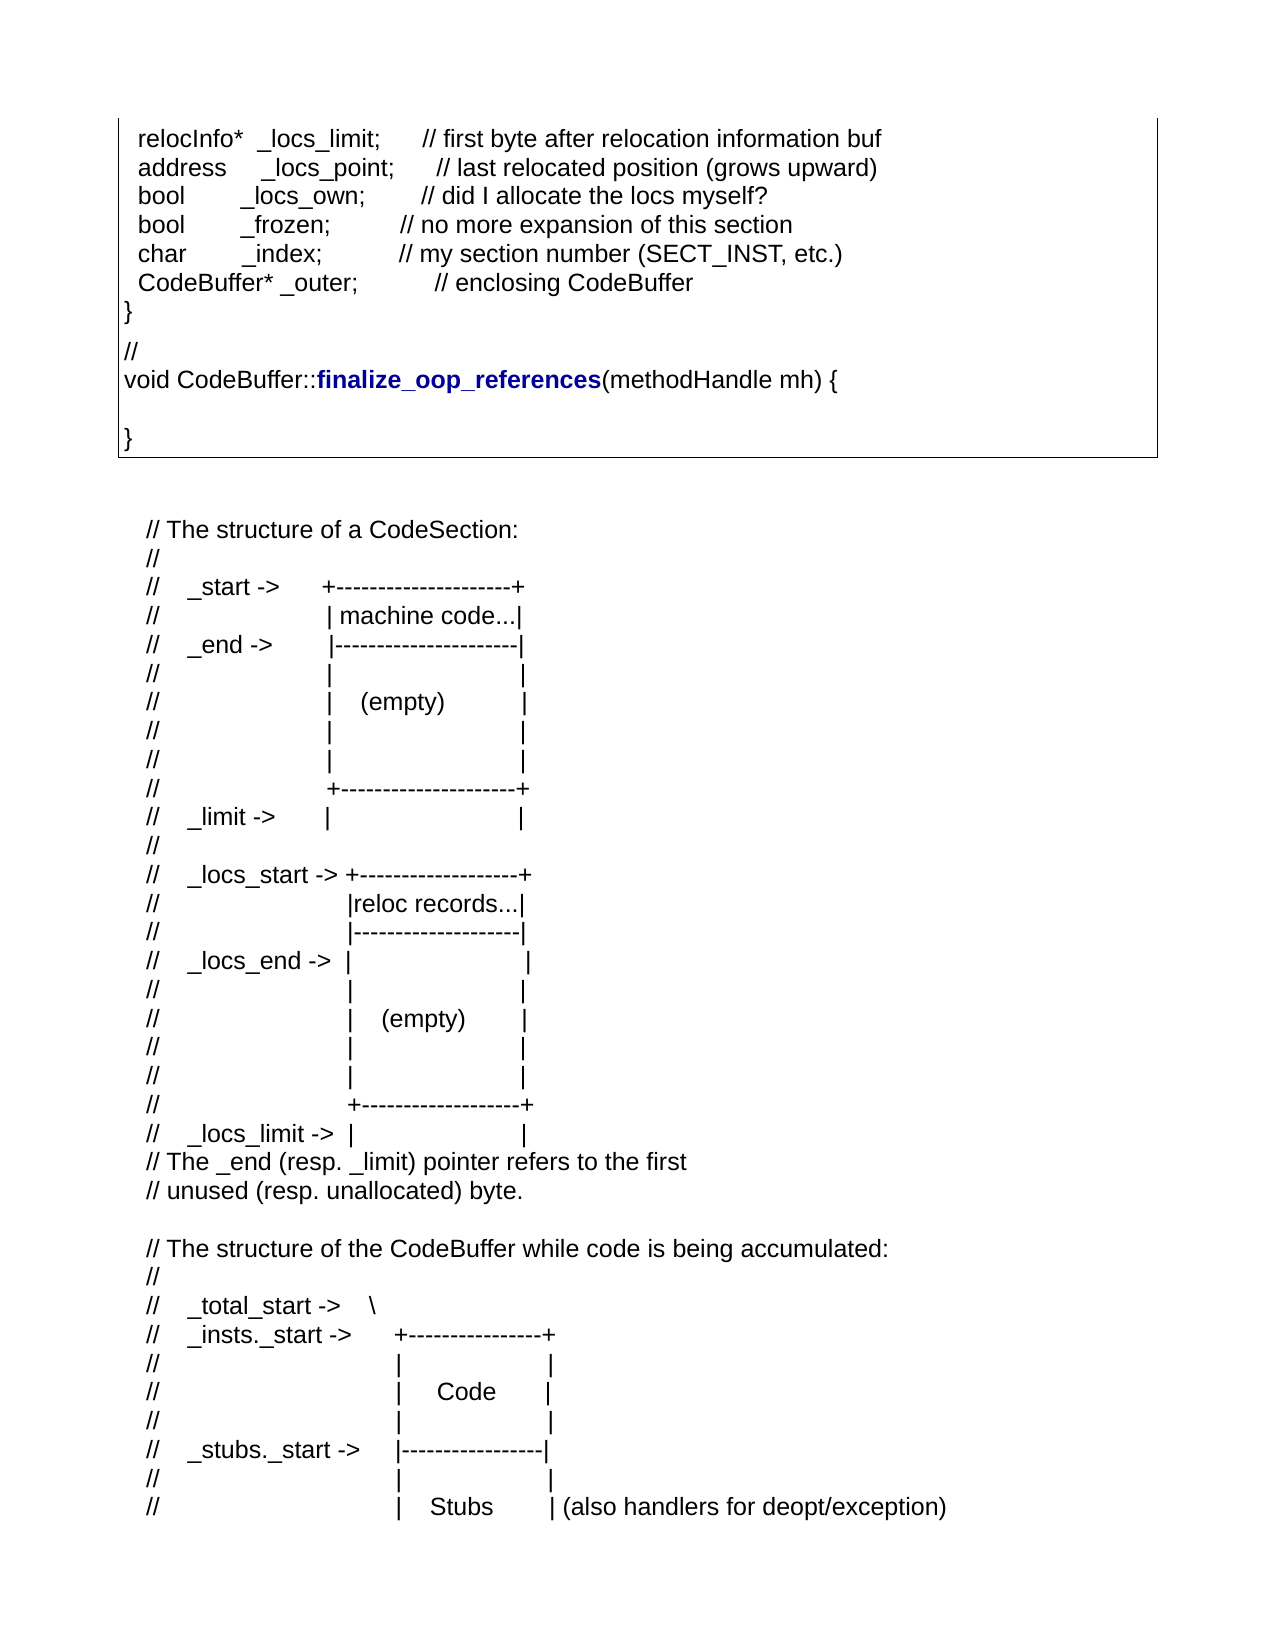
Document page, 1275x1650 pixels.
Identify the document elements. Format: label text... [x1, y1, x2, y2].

table_cell // void CodeBuffer::finalize_oop_references(methodHandle mh) { } [119, 331, 1157, 457]
table_cell relocInfo* _locs_limit; // first byte after relocation information buf address _locs_point; // last relocated position (grows upward) bool _locs_own; // did I allocate the locs myself? bool _frozen; // no more expansion of this section char _index; // my section number (SECT_INST, etc.) CodeBuffer* _outer; // enclosing CodeBuffer } [119, 118, 1157, 331]
text // The structure of a CodeSection: // // _start -> +---------------------+ // | machine code...| // _end -> |----------------------| // | | // | (empty) | // | | // | | // +---------------------+ // _limit -> | | // // _locs_start -> +-------------------+ // |reloc records...| // |--------------------| // _locs_end -> | | // | | // | (empty) | // | | // | | // +-------------------+ // _locs_limit -> | | // The _end (resp. _limit) pointer refers to the first // unused (resp. unallocated) byte. // The structure of the CodeBuffer while code is being accumulated: // // _total_start -> \ // _insts._start -> +----------------+ // | | // | Code | // | | // _stubs._start -> |-----------------| // | | // | Stubs | (also handlers for deopt/exception) [118, 486, 1157, 1521]
